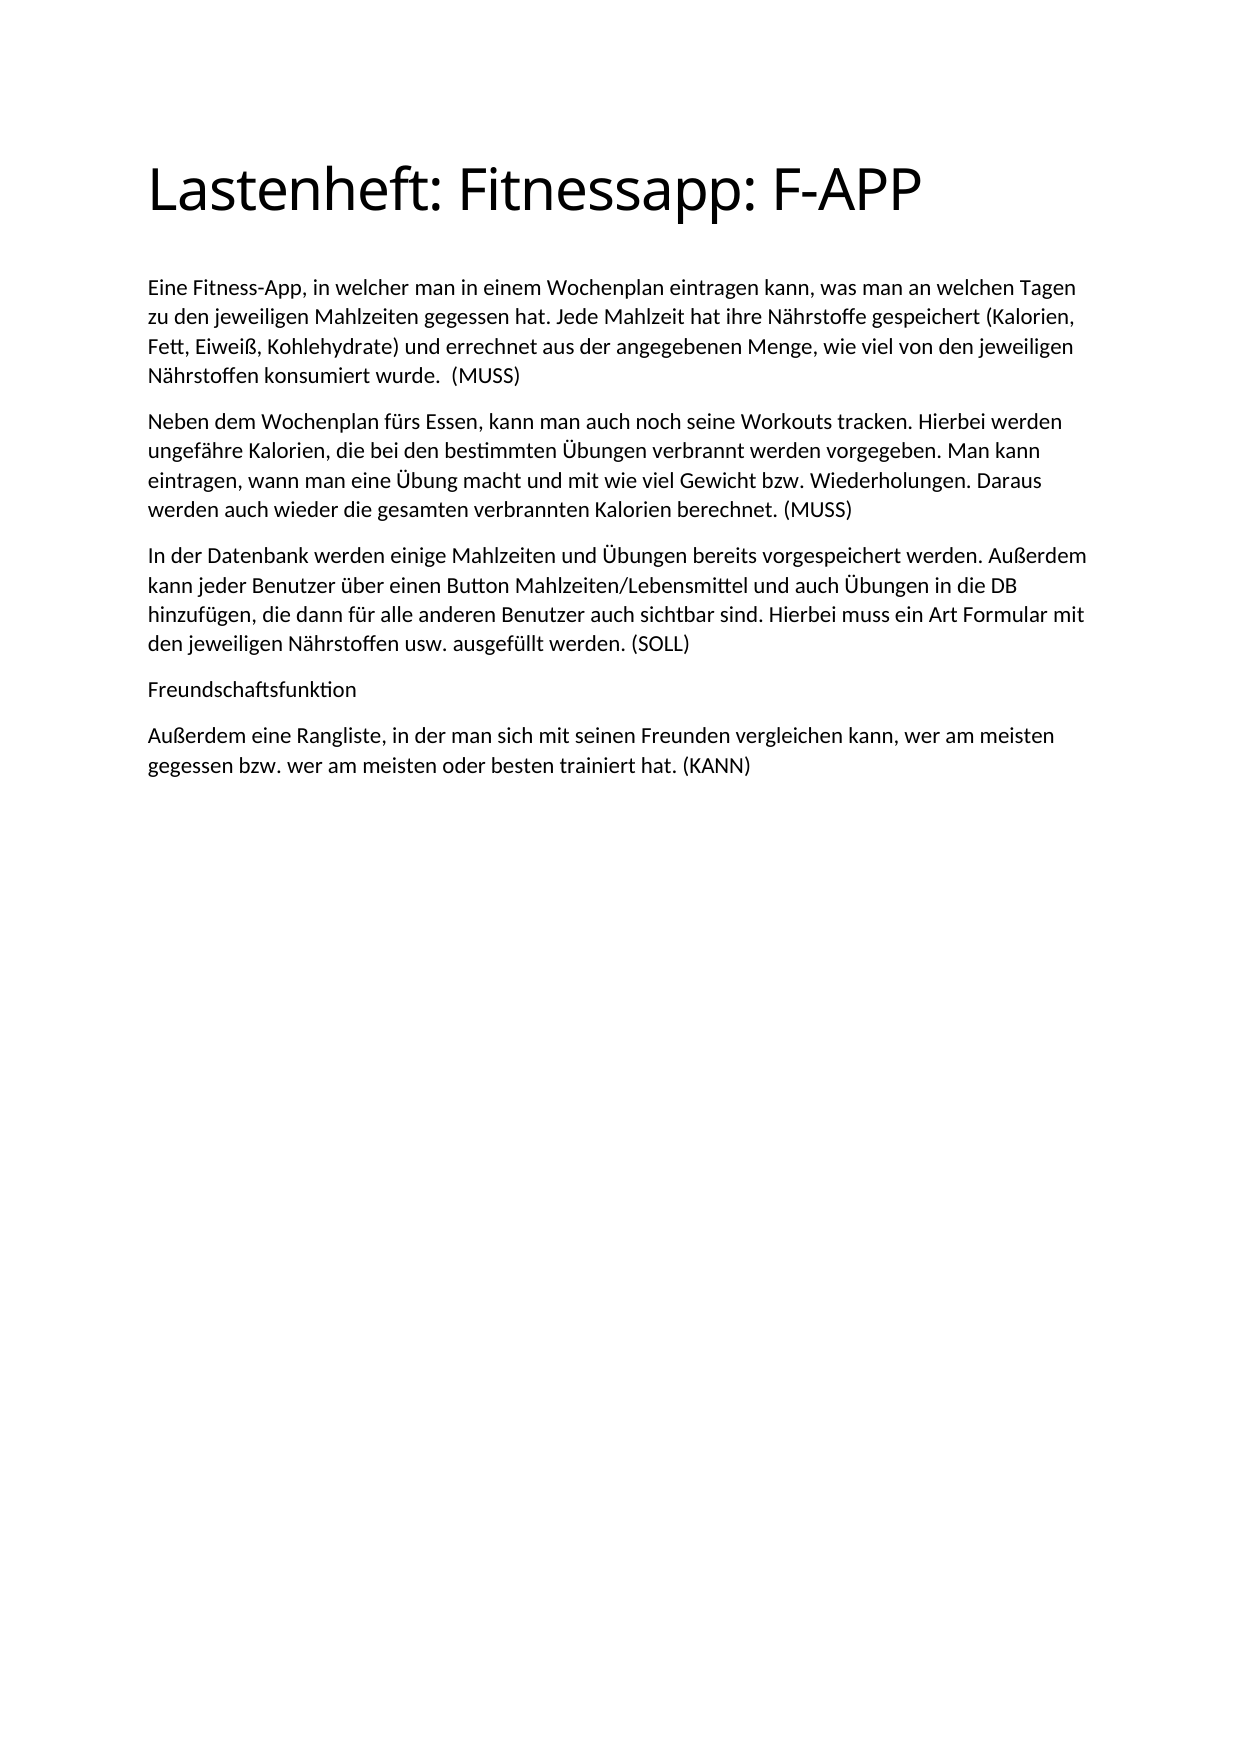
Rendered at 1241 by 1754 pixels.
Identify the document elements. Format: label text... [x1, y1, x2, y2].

text Außerdem eine Rangliste, in der man sich mit seinen Freunden vergleichen kann, wer am meisten gegessen bzw. wer am meisten oder besten trainiert hat. (KANN) [148, 722, 1093, 779]
text Eine Fitness-App, in welcher man in einem Wochenplan eintragen kann, was man an welchen Tagen zu den jeweiligen Mahlzeiten gegessen hat. Jede Mahlzeit hat ihre Nährstoffe gespeichert (Kalorien, Fett, Eiweiß, Kohlehydrate) und errechnet aus der angegebenen Menge, wie viel von den jeweiligen Nährstoffen konsumiert wurde. (MUSS) [148, 273, 1093, 389]
text In der Datenbank werden einige Mahlzeiten und Übungen bereits vorgespeichert werden. Außerdem kann jeder Benutzer über einen Button Mahlzeiten/Lebensmittel und auch Übungen in die DB hinzufügen, die dann für alle anderen Benutzer auch sichtbar sind. Hierbei muss ein Art Formular mit den jeweiligen Nährstoffen usw. ausgefüllt werden. (SOLL) [148, 541, 1093, 658]
text Neben dem Wochenplan fürs Essen, kann man auch noch seine Workouts tracken. Hierbei werden ungefähre Kalorien, die bei den bestimmten Übungen verbrannt werden vorgegeben. Man kann eintragen, wann man eine Übung macht und mit wie viel Gewicht bzw. Wiederholungen. Daraus werden auch wieder die gesamten verbrannten Kalorien berechnet. (MUSS) [148, 407, 1093, 523]
text Lastenheft: Fitnessapp: F-APP [148, 148, 1093, 227]
text Freundschaftsfunktion [148, 676, 1093, 704]
